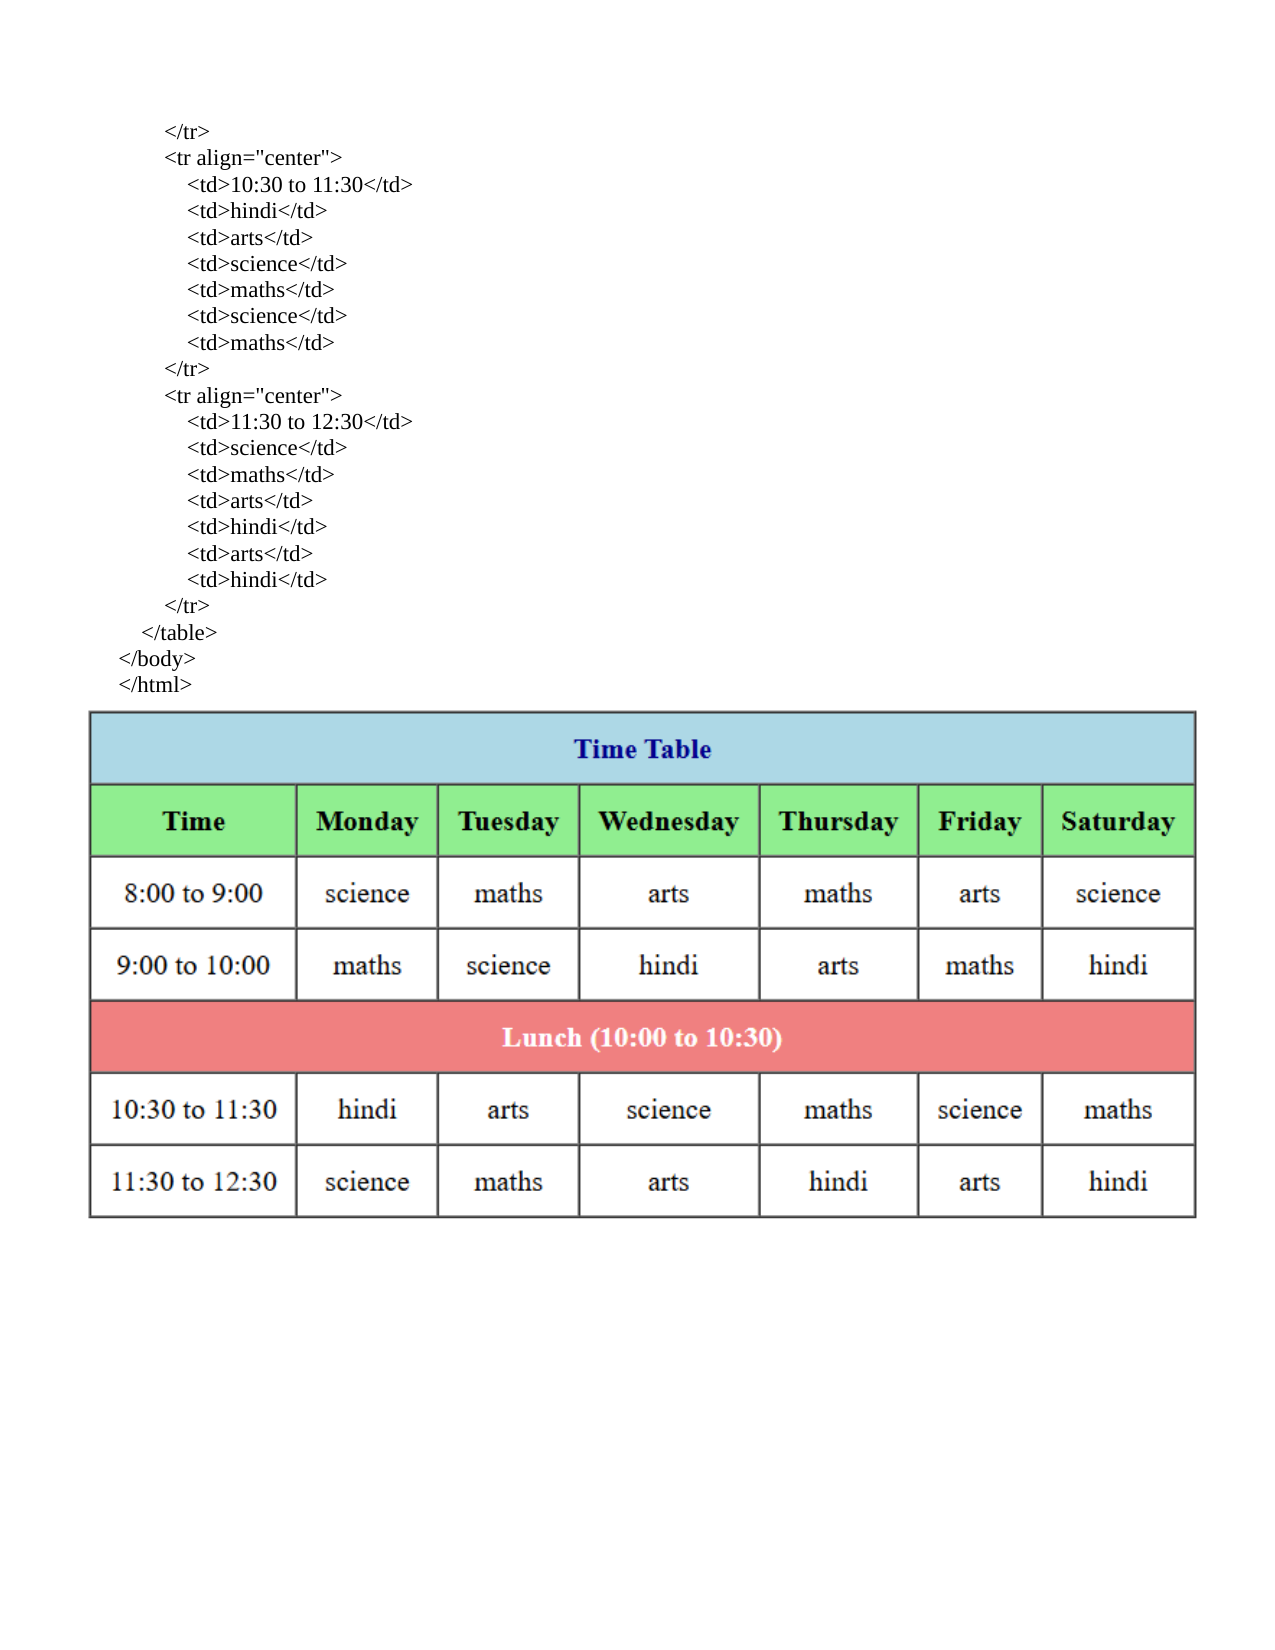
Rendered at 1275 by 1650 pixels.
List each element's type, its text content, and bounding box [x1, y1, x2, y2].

text </tr> [118, 592, 1157, 619]
picture [81, 705, 1200, 1227]
text </body> [118, 645, 1157, 672]
text </tr> [118, 118, 1157, 144]
text <td>11:30 to 12:30</td> [118, 408, 1157, 434]
text <td>hindi</td> [118, 566, 1157, 592]
text <td>hindi</td> [118, 513, 1157, 540]
text </table> [118, 619, 1157, 645]
text <td>science</td> [118, 434, 1157, 461]
text <td>10:30 to 11:30</td> [118, 171, 1157, 197]
text <td>maths</td> [118, 461, 1157, 487]
text <td>arts</td> [118, 487, 1157, 513]
text <td>science</td> [118, 250, 1157, 276]
text <td>maths</td> [118, 276, 1157, 303]
text <td>hindi</td> [118, 197, 1157, 223]
text <tr align="center"> [118, 382, 1157, 408]
text <tr align="center"> [118, 144, 1157, 171]
text <td>science</td> [118, 303, 1157, 329]
text <td>arts</td> [118, 223, 1157, 250]
text </tr> [118, 355, 1157, 382]
text </html> [118, 672, 1157, 698]
text <td>arts</td> [118, 540, 1157, 566]
text <td>maths</td> [118, 329, 1157, 355]
